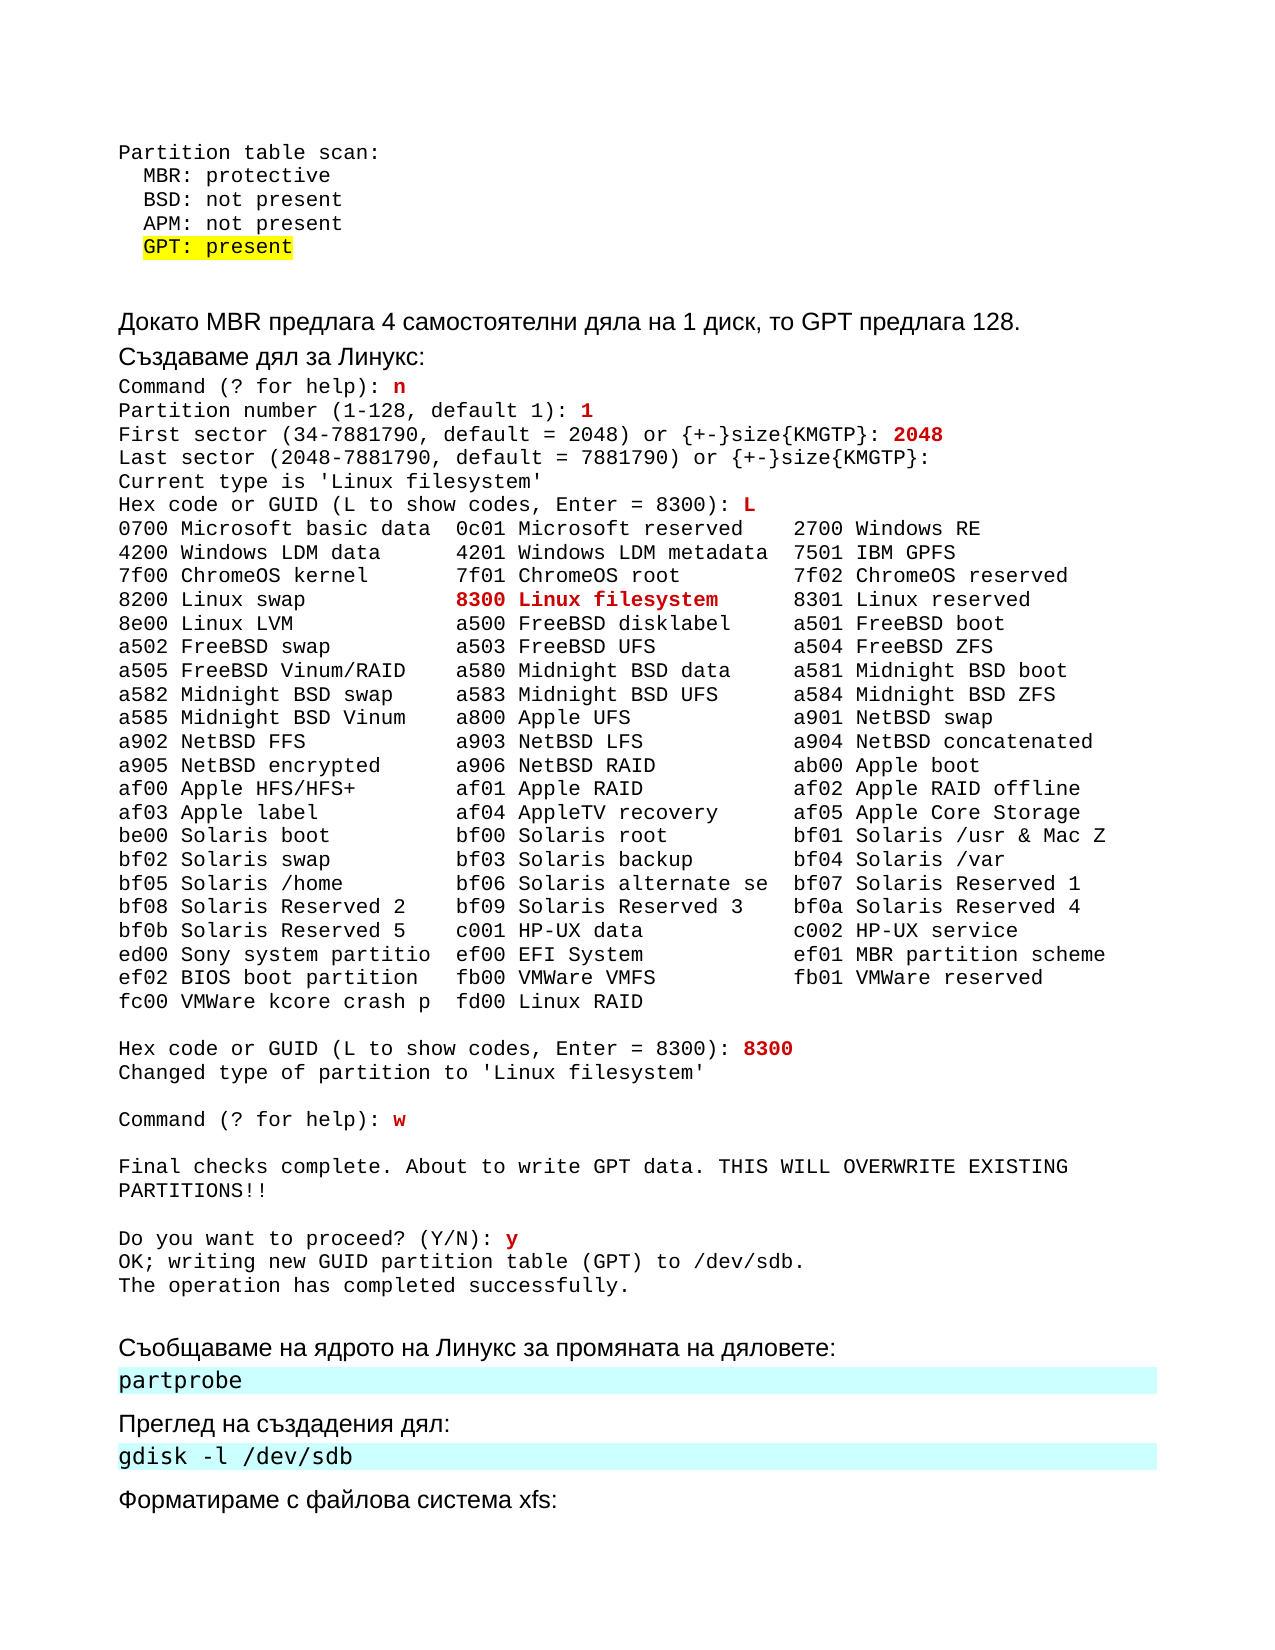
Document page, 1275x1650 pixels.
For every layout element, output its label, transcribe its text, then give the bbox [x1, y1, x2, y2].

text MBR: protective [118, 165, 1157, 189]
text partprobe [118, 1367, 1157, 1394]
text Changed type of partition to 'Linux filesystem' [118, 1062, 1157, 1086]
text Съобщаваме на ядрото на Линукс за промяната на дяловете: [118, 1333, 1157, 1362]
text bf02 Solaris swap bf03 Solaris backup bf04 Solaris /var [118, 849, 1157, 873]
text Partition number (1-128, default 1): 1 [118, 400, 1157, 423]
text be00 Solaris boot bf00 Solaris root bf01 Solaris /usr & Mac Z [118, 826, 1157, 849]
text Форматираме с файлова система xfs: [118, 1485, 1157, 1514]
text bf08 Solaris Reserved 2 bf09 Solaris Reserved 3 bf0a Solaris Reserved 4 [118, 896, 1157, 920]
text Създаваме дял за Линукс: [118, 342, 1157, 371]
text ef02 BIOS boot partition fb00 VMWare VMFS fb01 VMWare reserved [118, 967, 1157, 991]
text 0700 Microsoft basic data 0c01 Microsoft reserved 2700 Windows RE [118, 518, 1157, 542]
text a902 NetBSD FFS a903 NetBSD LFS a904 NetBSD concatenated [118, 731, 1157, 754]
text a502 FreeBSD swap a503 FreeBSD UFS a504 FreeBSD ZFS [118, 636, 1157, 660]
text Hex code or GUID (L to show codes, Enter = 8300): 8300 [118, 1038, 1157, 1062]
text Command (? for help): w [118, 1109, 1157, 1133]
text BSD: not present [118, 189, 1157, 213]
text GPT: present [118, 236, 1157, 260]
text 8200 Linux swap 8300 Linux filesystem 8301 Linux reserved [118, 589, 1157, 613]
text a905 NetBSD encrypted a906 NetBSD RAID ab00 Apple boot [118, 754, 1157, 778]
text 4200 Windows LDM data 4201 Windows LDM metadata 7501 IBM GPFS [118, 542, 1157, 565]
text 7f00 ChromeOS kernel 7f01 ChromeOS root 7f02 ChromeOS reserved [118, 565, 1157, 589]
text bf0b Solaris Reserved 5 c001 HP-UX data c002 HP-UX service [118, 920, 1157, 944]
text ed00 Sony system partitio ef00 EFI System ef01 MBR partition scheme [118, 944, 1157, 967]
text Final checks complete. About to write GPT data. THIS WILL OVERWRITE EXISTING [118, 1157, 1157, 1180]
text bf05 Solaris /home bf06 Solaris alternate se bf07 Solaris Reserved 1 [118, 873, 1157, 896]
text APM: not present [118, 213, 1157, 236]
text a505 FreeBSD Vinum/RAID a580 Midnight BSD data a581 Midnight BSD boot [118, 660, 1157, 684]
text Command (? for help): n [118, 376, 1157, 400]
text The operation has completed successfully. [118, 1275, 1157, 1298]
text Hex code or GUID (L to show codes, Enter = 8300): L [118, 494, 1157, 518]
text Преглед на създадения дял: [118, 1409, 1157, 1438]
text gdisk -l /dev/sdb [118, 1443, 1157, 1470]
text Current type is 'Linux filesystem' [118, 471, 1157, 494]
text Last sector (2048-7881790, default = 7881790) or {+-}size{KMGTP}: [118, 447, 1157, 471]
text fc00 VMWare kcore crash p fd00 Linux RAID [118, 991, 1157, 1015]
text First sector (34-7881790, default = 2048) or {+-}size{KMGTP}: 2048 [118, 423, 1157, 447]
text a582 Midnight BSD swap a583 Midnight BSD UFS a584 Midnight BSD ZFS [118, 684, 1157, 707]
text PARTITIONS!! [118, 1180, 1157, 1204]
text af03 Apple label af04 AppleTV recovery af05 Apple Core Storage [118, 802, 1157, 826]
text OK; writing new GUID partition table (GPT) to /dev/sdb. [118, 1251, 1157, 1275]
text af00 Apple HFS/HFS+ af01 Apple RAID af02 Apple RAID offline [118, 778, 1157, 802]
text Do you want to proceed? (Y/N): y [118, 1227, 1157, 1251]
text Partition table scan: [118, 142, 1157, 165]
text Докато MBR предлага 4 самостоятелни дяла на 1 диск, то GPT предлага 128. [118, 307, 1157, 336]
text 8e00 Linux LVM a500 FreeBSD disklabel a501 FreeBSD boot [118, 613, 1157, 636]
text a585 Midnight BSD Vinum a800 Apple UFS a901 NetBSD swap [118, 707, 1157, 731]
